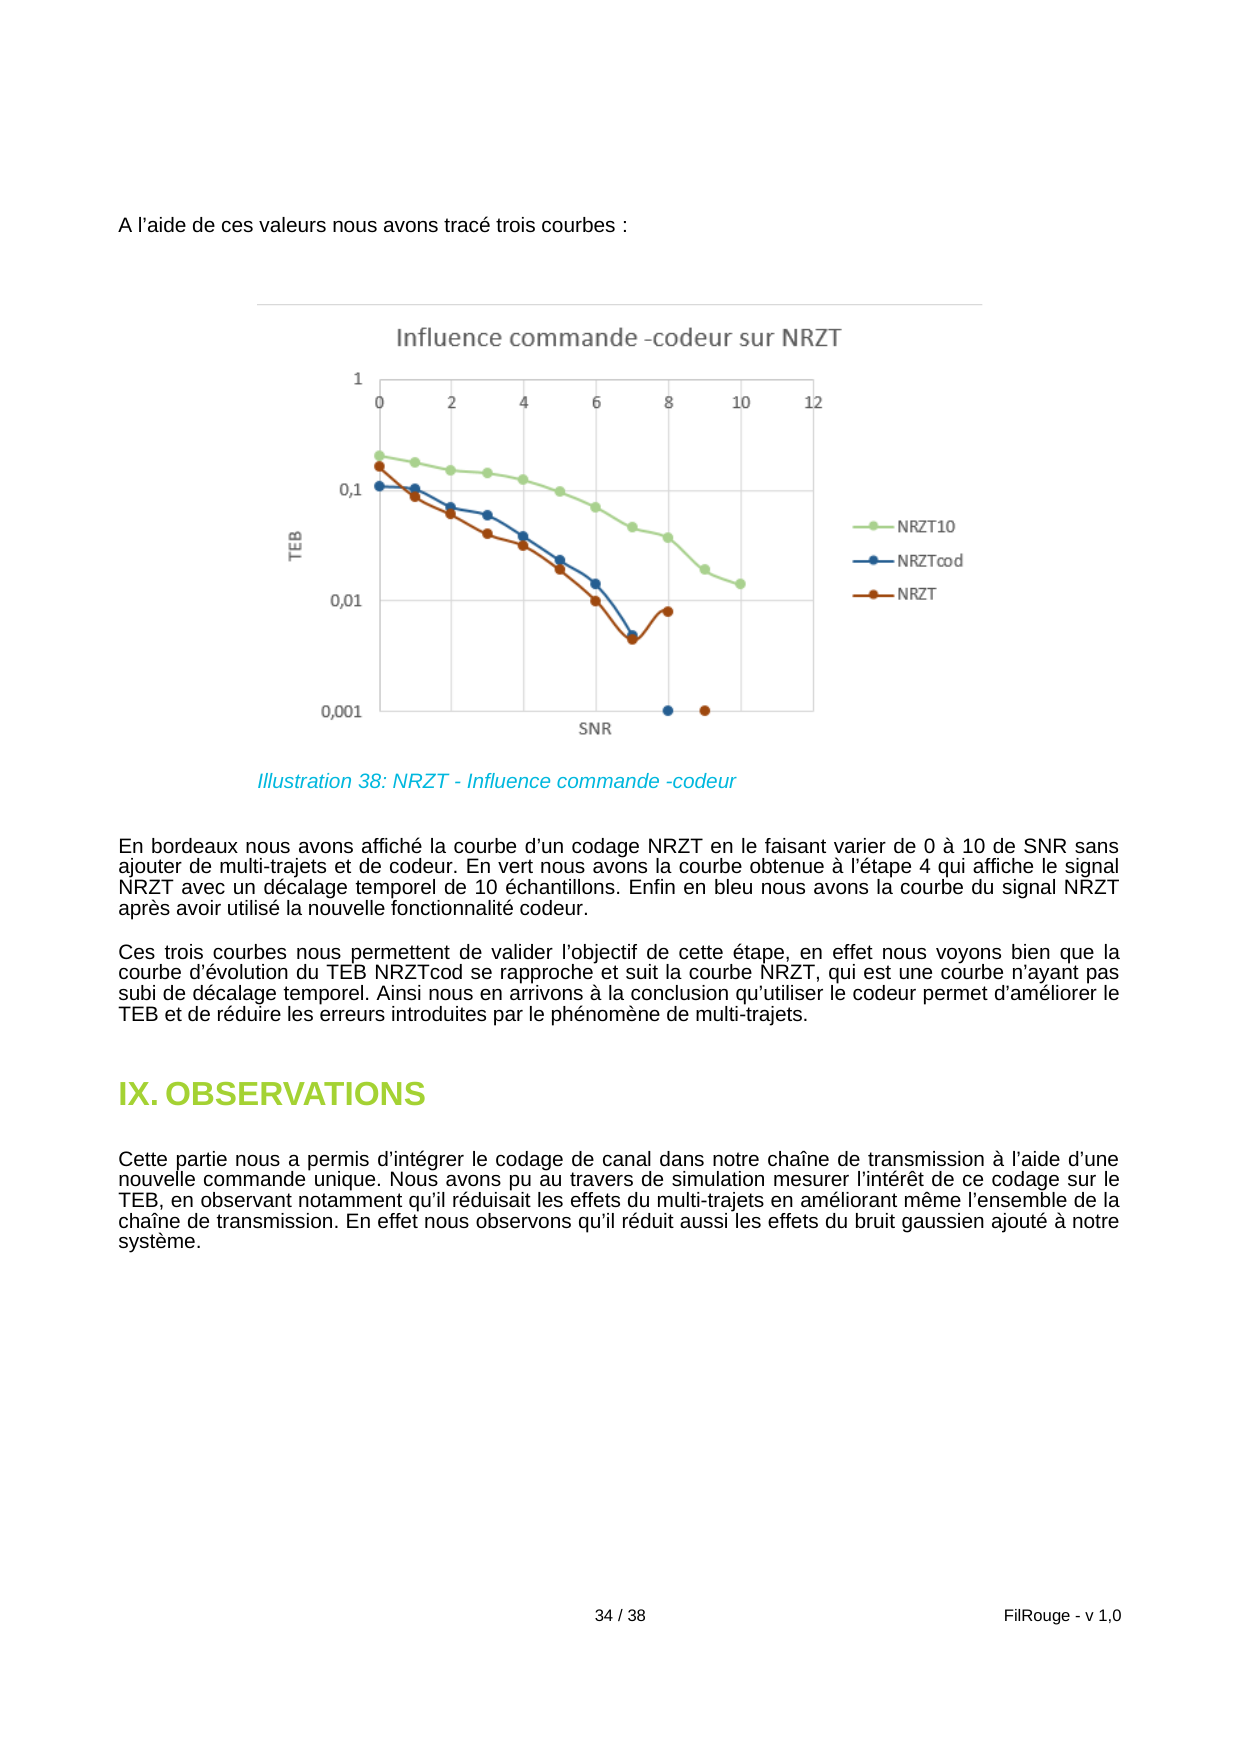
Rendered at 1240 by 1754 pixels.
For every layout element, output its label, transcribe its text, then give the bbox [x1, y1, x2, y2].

text En bordeaux nous avons affiché la courbe d’un codage NRZT en le faisant varier de 0 à 10 de SNR sans ajouter de multi-trajets et de codeur. En vert nous avons la courbe obtenue à l’étape 4 qui affiche le signal NRZT avec un décalage temporel de 10 échantillons. Enfin en bleu nous avons la courbe du signal NRZT après avoir utilisé la nouvelle fonctionnalité codeur. [118, 837, 1121, 919]
text Illustration 38: NRZT - Influence commande -codeur [257, 765, 982, 792]
text Ces trois courbes nous permettent de valider l’objectif de cette étape, en effet nous voyons bien que la courbe d’évolution du TEB NRZTcod se rapproche et suit la courbe NRZT, qui est une courbe n’ayant pas subi de décalage temporel. Ainsi nous en arrivons à la conclusion qu’utiliser le codeur permet d’améliorer le TEB et de réduire les erreurs introduites par le phénomène de multi-trajets. [118, 943, 1121, 1025]
picture [257, 304, 983, 765]
subtitle Observations [118, 1074, 1121, 1113]
text A l’aide de ces valeurs nous avons tracé trois courbes : [118, 216, 1121, 236]
text Cette partie nous a permis d’intégrer le codage de canal dans notre chaîne de transmission à l’aide d’une nouvelle commande unique. Nous avons pu au travers de simulation mesurer l’intérêt de ce codage sur le TEB, en observant notamment qu’il réduisait les effets du multi-trajets en améliorant même l’ensemble de la chaîne de transmission. En effet nous observons qu’il réduit aussi les effets du bruit gaussien ajouté à notre système. [118, 1150, 1121, 1253]
